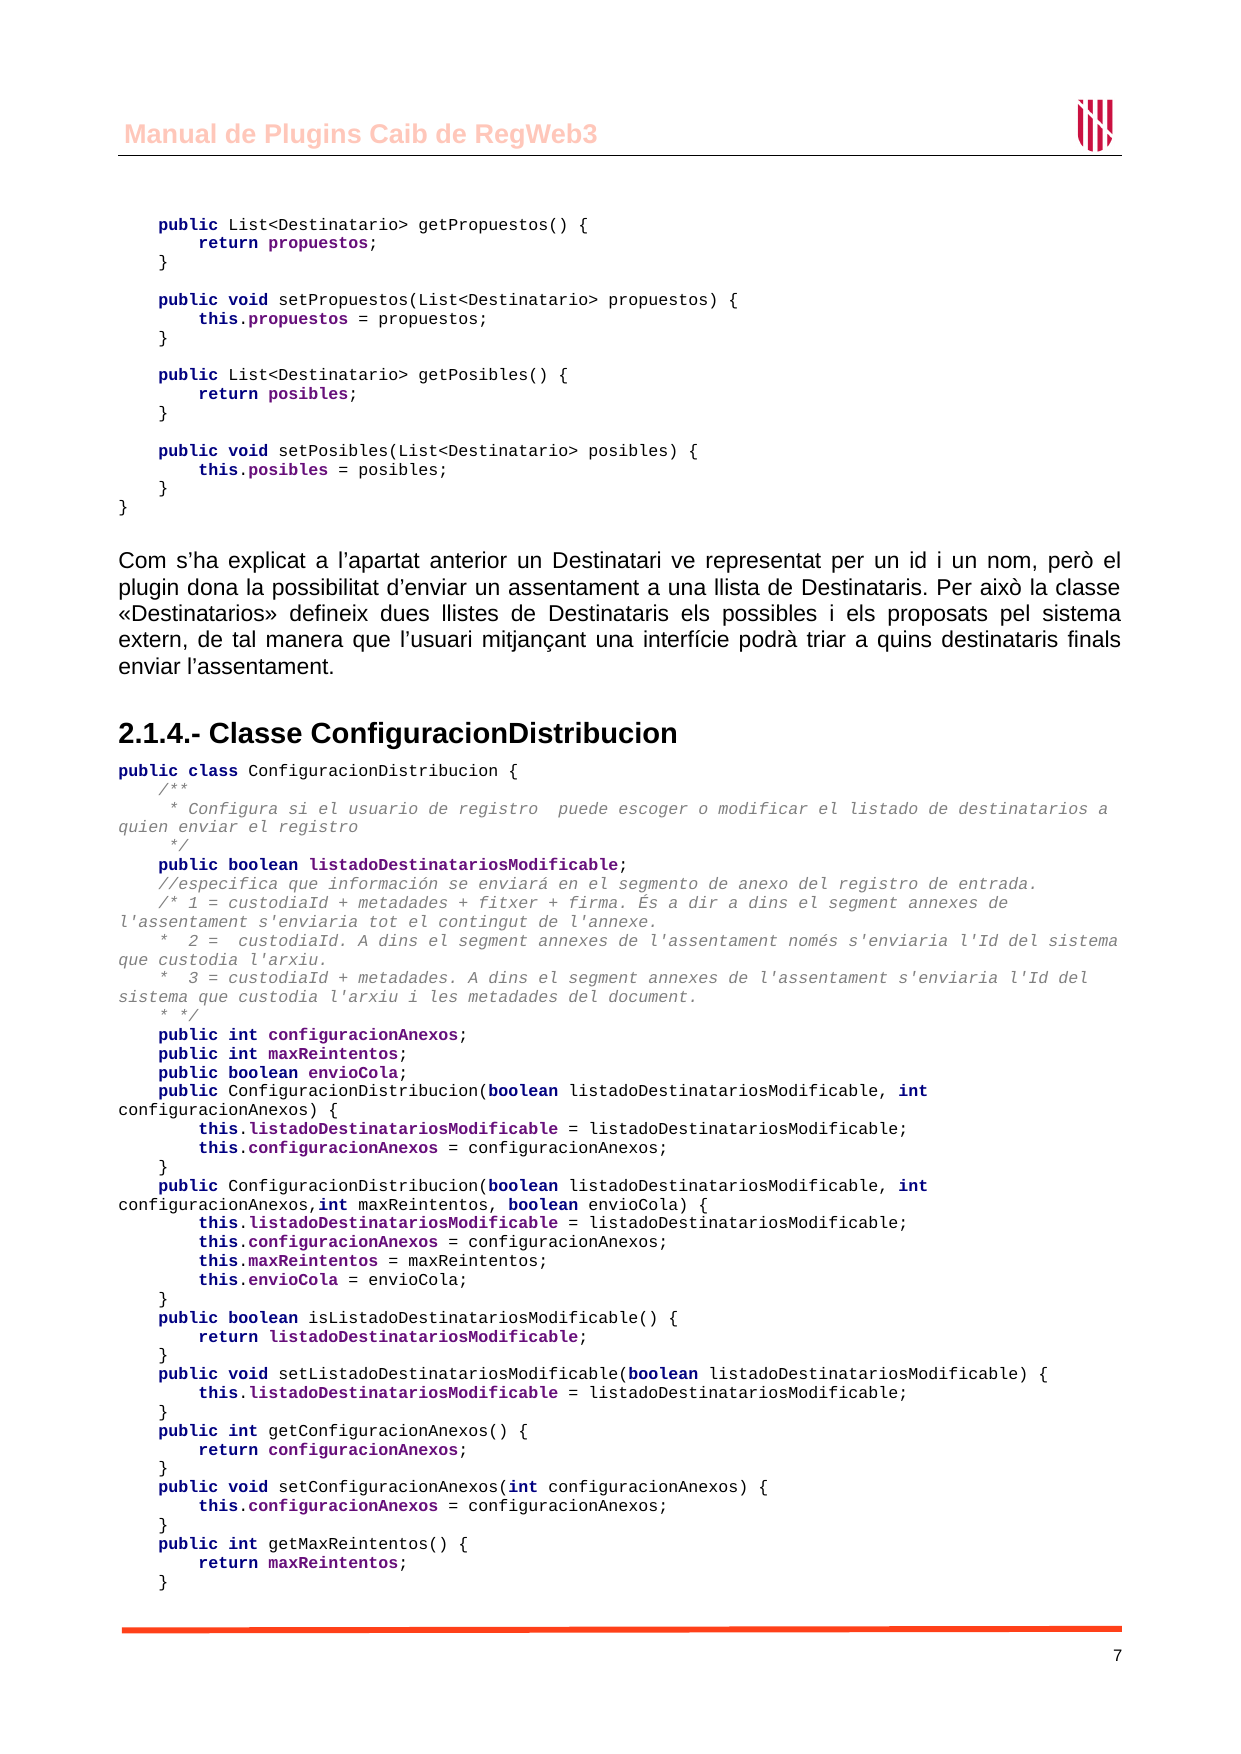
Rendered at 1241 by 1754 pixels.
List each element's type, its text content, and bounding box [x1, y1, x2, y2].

text this.configuracionAnexos = configuracionAnexos; [118, 1234, 1122, 1253]
text return posibles; [118, 386, 1122, 404]
text this.listadoDestinatariosModificable = listadoDestinatariosModificable; [118, 1385, 1122, 1403]
text this.propuestos = propuestos; [118, 310, 1122, 329]
text this.configuracionAnexos = configuracionAnexos; [118, 1498, 1122, 1517]
text /* 1 = custodiaId + metadades + fitxer + firma. És a dir a dins el segment annexes de l'assentament s'enviaria tot el contingut de l'annexe. [118, 894, 1122, 932]
text */ [118, 838, 1122, 857]
text public int getMaxReintentos() { [118, 1536, 1122, 1554]
text * 3 = custodiaId + metadades. A dins el segment annexes de l'assentament s'enviaria l'Id del sistema que custodia l'arxiu i les metadades del document. [118, 970, 1122, 1008]
text * 2 = custodiaId. A dins el segment annexes de l'assentament només s'enviaria l'Id del sistema que custodia l'arxiu. [118, 932, 1122, 970]
text public boolean listadoDestinatariosModificable; [118, 857, 1122, 876]
text public void setPosibles(List<Destinatario> posibles) { [118, 442, 1122, 461]
text this.listadoDestinatariosModificable = listadoDestinatariosModificable; [118, 1215, 1122, 1234]
text } [118, 1517, 1122, 1536]
text * */ [118, 1008, 1122, 1026]
text } [118, 329, 1122, 348]
text //especifica que información se enviará en el segmento de anexo del registro de entrada. [118, 876, 1122, 894]
text return configuracionAnexos; [118, 1441, 1122, 1460]
text } [118, 1347, 1122, 1366]
text this.configuracionAnexos = configuracionAnexos; [118, 1139, 1122, 1158]
text public void setConfiguracionAnexos(int configuracionAnexos) { [118, 1479, 1122, 1498]
picture [1075, 97, 1115, 153]
text } [118, 1403, 1122, 1422]
text this.envioCola = envioCola; [118, 1272, 1122, 1290]
text public void setPropuestos(List<Destinatario> propuestos) { [118, 291, 1122, 310]
text } [118, 1290, 1122, 1309]
text public List<Destinatario> getPosibles() { [118, 367, 1122, 386]
text this.posibles = posibles; [118, 461, 1122, 480]
text } [118, 499, 1122, 518]
text } [118, 1158, 1122, 1177]
text /** [118, 781, 1122, 800]
text public int maxReintentos; [118, 1045, 1122, 1064]
text } [118, 1573, 1122, 1592]
text public ConfiguracionDistribucion(boolean listadoDestinatariosModificable, int configuracionAnexos) { [118, 1083, 1122, 1121]
text Com s’ha explicat a l’apartat anterior un Destinatari ve representat per un id i un nom, però el plugin dona la possibilitat d’enviar un assentament a una llista de Destinataris. Per això la classe «Destinatarios» defineix dues llistes de Destinataris els possibles i els proposats pel sistema extern, de tal manera que l’usuari mitjançant una interfície podrà triar a quins destinataris finals enviar l’assentament. [118, 547, 1122, 679]
text this.listadoDestinatariosModificable = listadoDestinatariosModificable; [118, 1121, 1122, 1139]
text public int configuracionAnexos; [118, 1026, 1122, 1045]
text public boolean envioCola; [118, 1064, 1122, 1083]
text public class ConfiguracionDistribucion { [118, 762, 1122, 781]
text this.maxReintentos = maxReintentos; [118, 1253, 1122, 1272]
text } [118, 404, 1122, 423]
text public List<Destinatario> getPropuestos() { [118, 216, 1122, 235]
text * Configura si el usuario de registro puede escoger o modificar el listado de destinatarios a quien enviar el registro [118, 800, 1122, 838]
text return propuestos; [118, 235, 1122, 254]
text return listadoDestinatariosModificable; [118, 1328, 1122, 1347]
text public ConfiguracionDistribucion(boolean listadoDestinatariosModificable, int configuracionAnexos,int maxReintentos, boolean envioCola) { [118, 1177, 1122, 1215]
text } [118, 1460, 1122, 1479]
subtitle Classe ConfiguracionDistribucion [118, 716, 1122, 750]
text } [118, 254, 1122, 273]
text public boolean isListadoDestinatariosModificable() { [118, 1309, 1122, 1328]
text } [118, 480, 1122, 499]
text return maxReintentos; [118, 1554, 1122, 1573]
text public void setListadoDestinatariosModificable(boolean listadoDestinatariosModificable) { [118, 1366, 1122, 1385]
text public int getConfiguracionAnexos() { [118, 1422, 1122, 1441]
